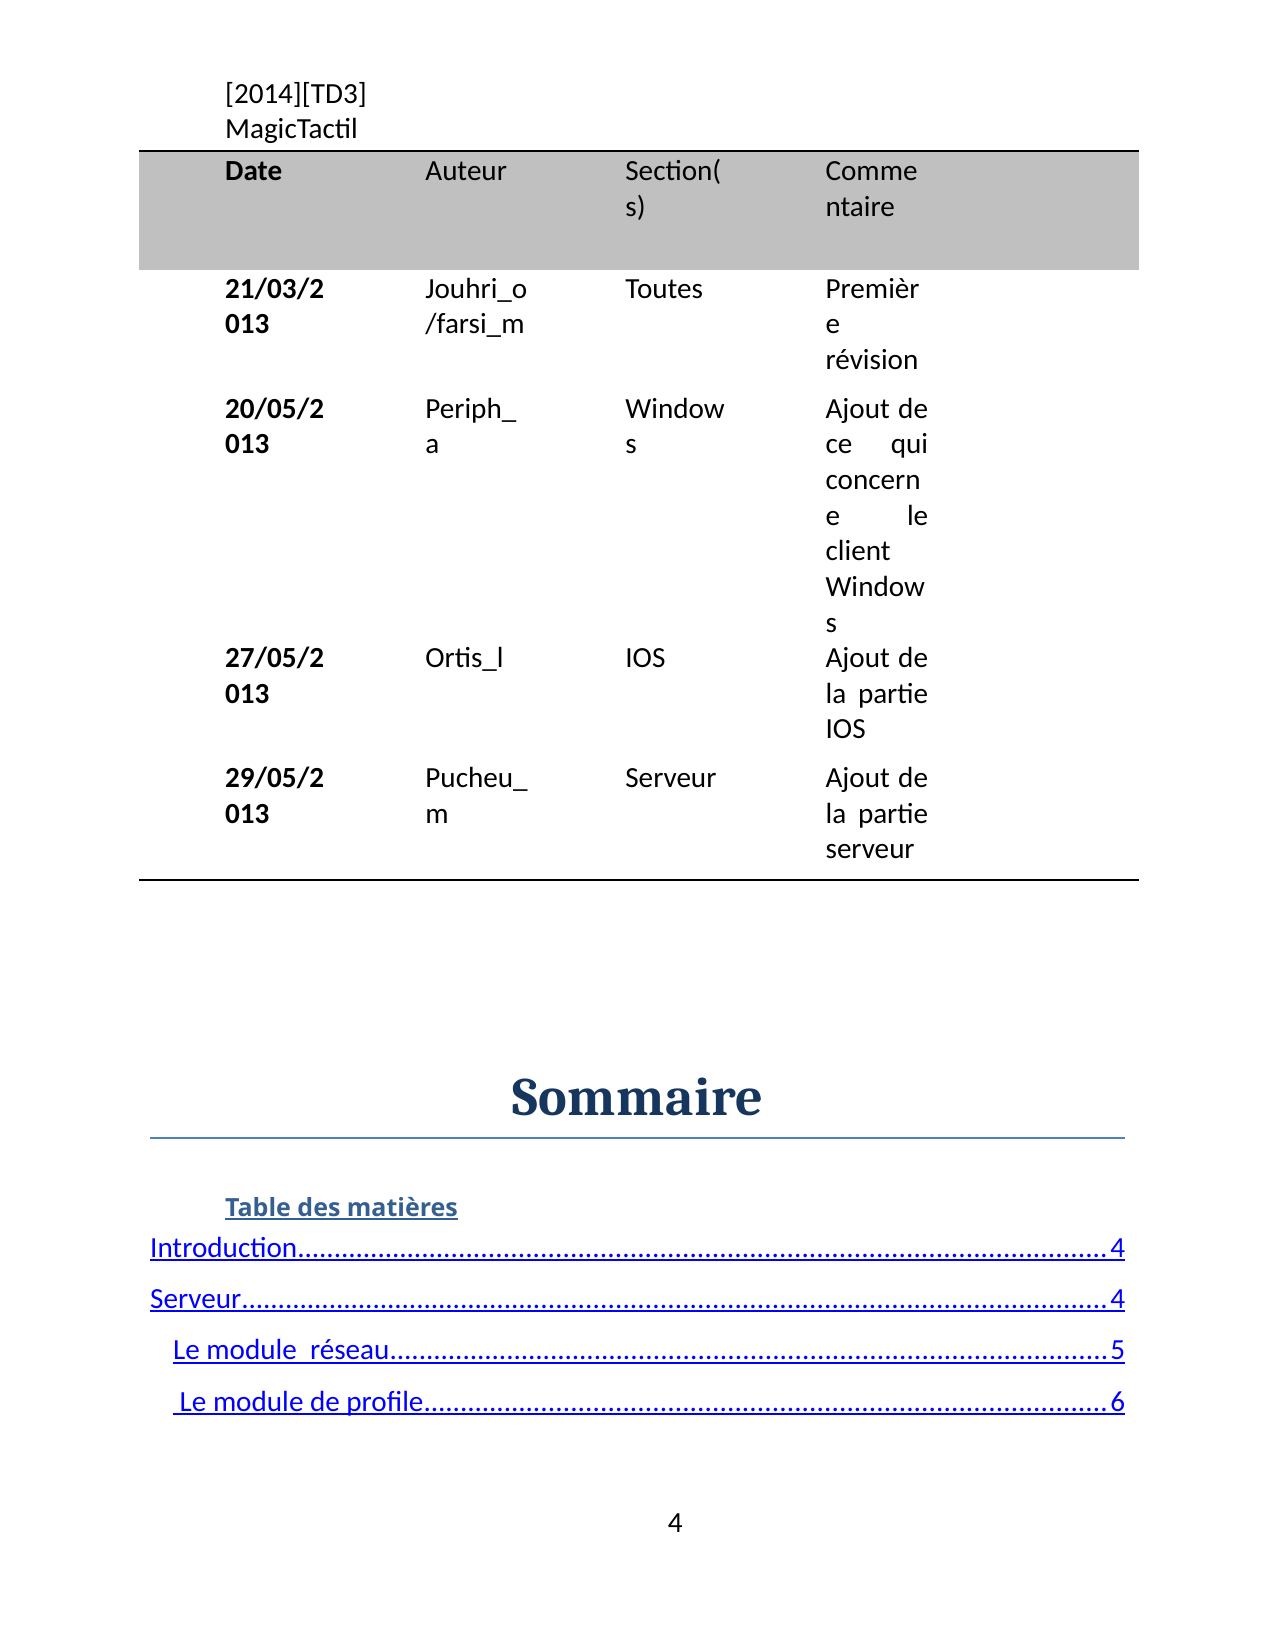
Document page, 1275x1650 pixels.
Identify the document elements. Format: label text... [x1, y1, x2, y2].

table_cell 29/05/2013 [139, 759, 339, 879]
table_cell Windows [539, 390, 739, 639]
table_cell [939, 270, 1139, 390]
table_cell Ajout de ce qui concerne le client Windows [739, 390, 939, 639]
title Sommaire [150, 1067, 1125, 1137]
table_cell Serveur [539, 759, 739, 879]
table_header Auteur [339, 152, 539, 270]
table_cell Periph_a [339, 390, 539, 639]
table_header Commentaire [739, 152, 939, 270]
text Serveur 4 [150, 1280, 1125, 1310]
table_header Date [139, 152, 339, 270]
table_cell Ajout de la partie serveur [739, 759, 939, 879]
table_cell 21/03/2013 [139, 270, 339, 390]
text Le module de profile 6 [173, 1383, 1125, 1413]
table_cell IOS [539, 639, 739, 759]
table_header [939, 152, 1139, 270]
table_cell Première révision [739, 270, 939, 390]
table_cell 27/05/2013 [139, 639, 339, 759]
table_cell [939, 759, 1139, 879]
table_cell 20/05/2013 [139, 390, 339, 639]
text Le module réseau 5 [173, 1331, 1125, 1362]
table_cell Jouhri_o/farsi_m [339, 270, 539, 390]
text [150, 1312, 1125, 1316]
table_cell Toutes [539, 270, 739, 390]
table_cell Ajout de la partie IOS [739, 639, 939, 759]
table_header Section(s) [539, 152, 739, 270]
table_cell Ortis_l [339, 639, 539, 759]
table_cell [939, 639, 1139, 759]
subtitle Table des matières [225, 1189, 1125, 1223]
table_cell [939, 390, 1139, 639]
text Introduction 4 [150, 1229, 1125, 1259]
table_cell Pucheu_m [339, 759, 539, 879]
